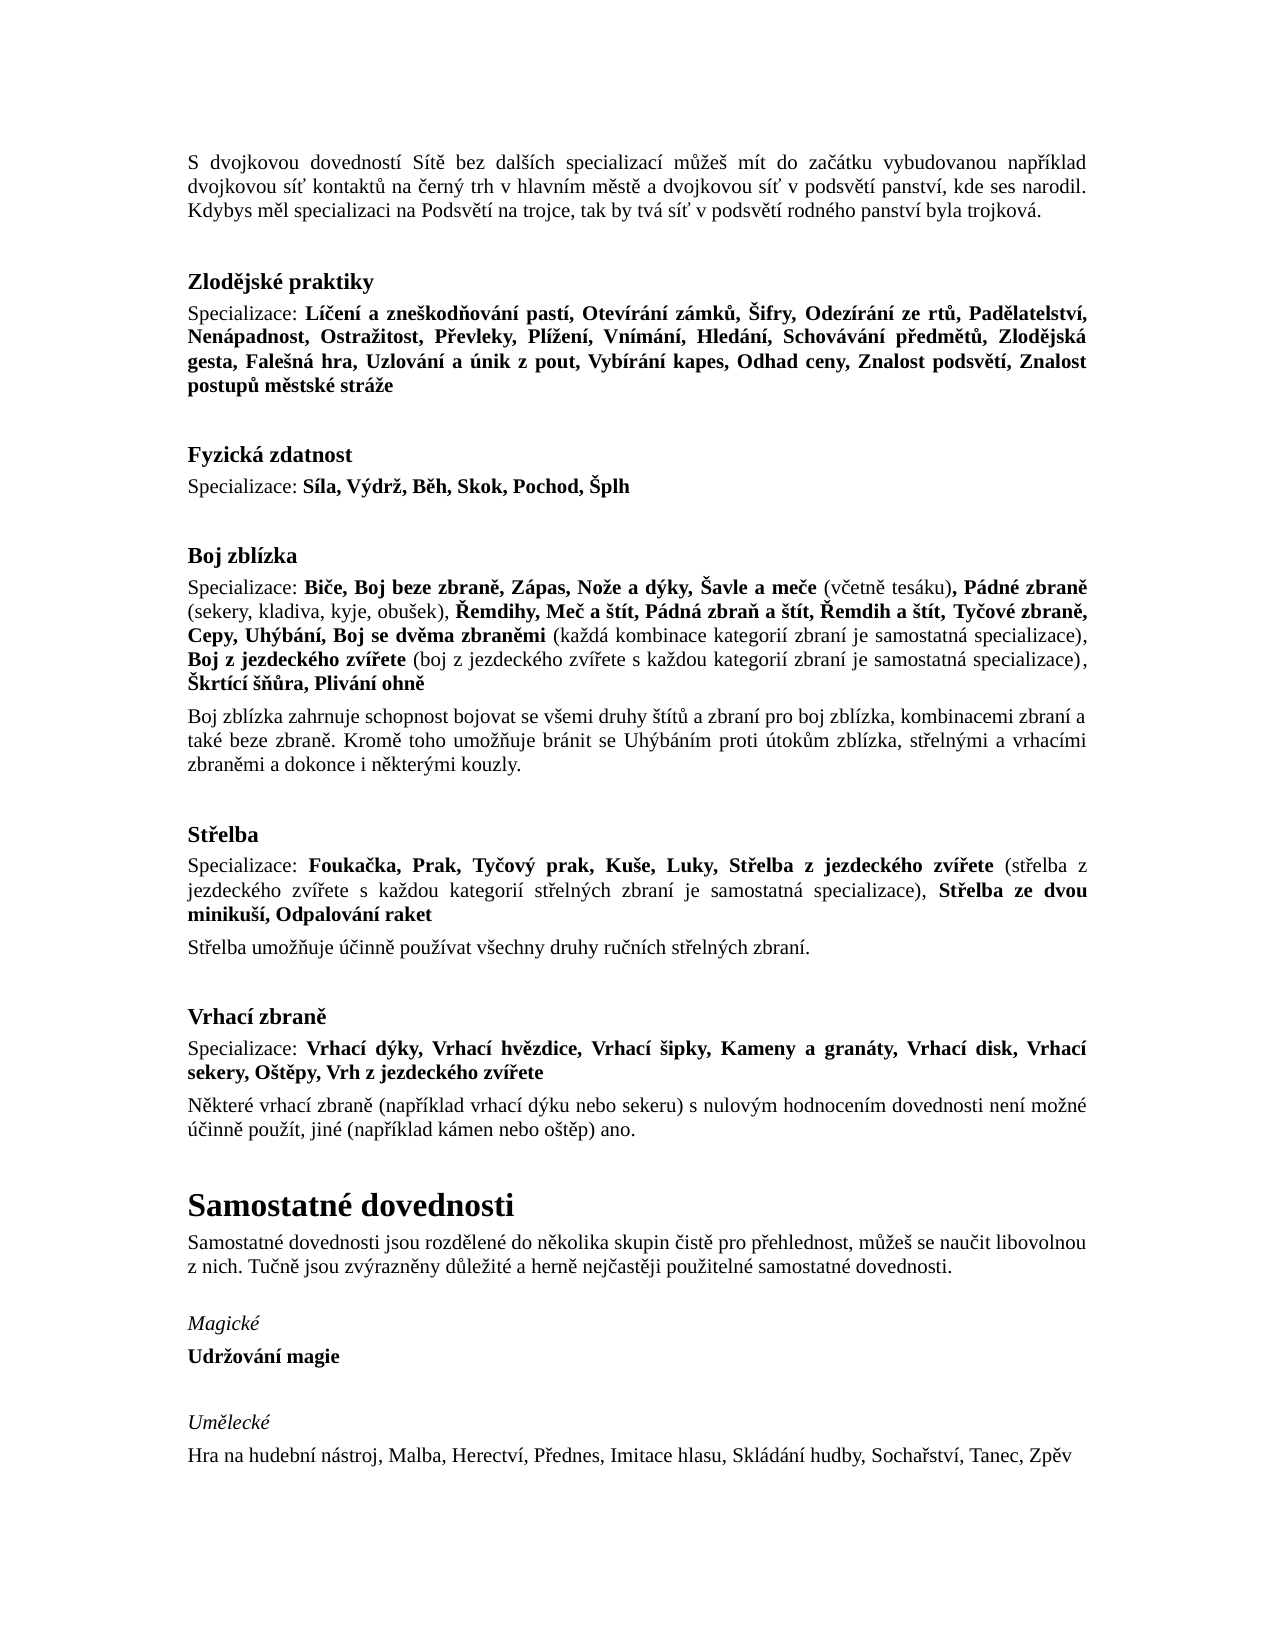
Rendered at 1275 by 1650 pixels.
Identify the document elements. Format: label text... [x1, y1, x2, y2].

text S dvojkovou dovedností Sítě bez dalších specializací můžeš mít do začátku vybudovanou například dvojkovou síť kontaktů na černý trh v hlavním městě a dvojkovou síť v podsvětí panství, kde ses narodil. Kdybys měl specializaci na Podsvětí na trojce, tak by tvá síť v podsvětí rodného panství byla trojková. [187, 150, 1087, 222]
subtitle Zlodějské praktiky [187, 268, 1087, 294]
subtitle Boj zblízka [187, 543, 1087, 569]
text Magické [187, 1311, 1087, 1335]
text Specializace: Síla, Výdrž, Běh, Skok, Pochod, Šplh [187, 474, 1087, 498]
text Specializace: Foukačka, Prak, Tyčový prak, Kuše, Luky, Střelba z jezdeckého zvířete (střelba z jezdeckého zvířete s každou kategorií střelných zbraní je samostatná specializace), Střelba ze dvou minikuší, Odpalování raket [187, 853, 1087, 926]
text Specializace: Vrhací dýky, Vrhací hvězdice, Vrhací šipky, Kameny a granáty, Vrhací disk, Vrhací sekery, Oštěpy, Vrh z jezdeckého zvířete [187, 1036, 1087, 1084]
text Střelba umožňuje účinně používat všechny druhy ručních střelných zbraní. [187, 934, 1087, 959]
text Samostatné dovednosti jsou rozdělené do několika skupin čistě pro přehlednost, můžeš se naučit libovolnou z nich. Tučně jsou zvýrazněny důležité a herně nejčastěji použitelné samostatné dovednosti. [187, 1230, 1087, 1278]
subtitle Vrhací zbraně [187, 1003, 1087, 1030]
subtitle Samostatné dovednosti [187, 1186, 1087, 1224]
subtitle Střelba [187, 821, 1087, 847]
text Boj zblízka zahrnuje schopnost bojovat se všemi druhy štítů a zbraní pro boj zblízka, kombinacemi zbraní a také beze zbraně. Kromě toho umožňuje bránit se Uhýbáním proti útokům zblízka, střelnými a vrhacími zbraněmi a dokonce i některými kouzly. [187, 704, 1087, 776]
text Některé vrhací zbraně (například vrhací dýku nebo sekeru) s nulovým hodnocením dovednosti není možné účinně použít, jiné (například kámen nebo oštěp) ano. [187, 1093, 1087, 1141]
text Hra na hudební nástroj, Malba, Herectví, Přednes, Imitace hlasu, Skládání hudby, Sochařství, Tanec, Zpěv [187, 1443, 1087, 1467]
text Specializace: Líčení a zneškodňování pastí, Otevírání zámků, Šifry, Odezírání ze rtů, Padělatelství, Nenápadnost, Ostražitost, Převleky, Plížení, Vnímání, Hledání, Schovávání předmětů, Zlodějská gesta, Falešná hra, Uzlování a únik z pout, Vybírání kapes, Odhad ceny, Znalost podsvětí, Znalost postupů městské stráže [187, 300, 1087, 397]
text Specializace: Biče, Boj beze zbraně, Zápas, Nože a dýky, Šavle a meče (včetně tesáku), Pádné zbraně (sekery, kladiva, kyje, obušek), Řemdihy, Meč a štít, Pádná zbraň a štít, Řemdih a štít, Tyčové zbraně, Cepy, Uhýbání, Boj se dvěma zbraněmi (každá kombinace kategorií zbraní je samostatná specializace), Boj z jezdeckého zvířete (boj z jezdeckého zvířete s každou kategorií zbraní je samostatná specializace), Škrtící šňůra, Plivání ohně [187, 575, 1087, 695]
text Umělecké [187, 1410, 1087, 1434]
text Udržování magie [187, 1344, 1087, 1368]
subtitle Fyzická zdatnost [187, 441, 1087, 468]
